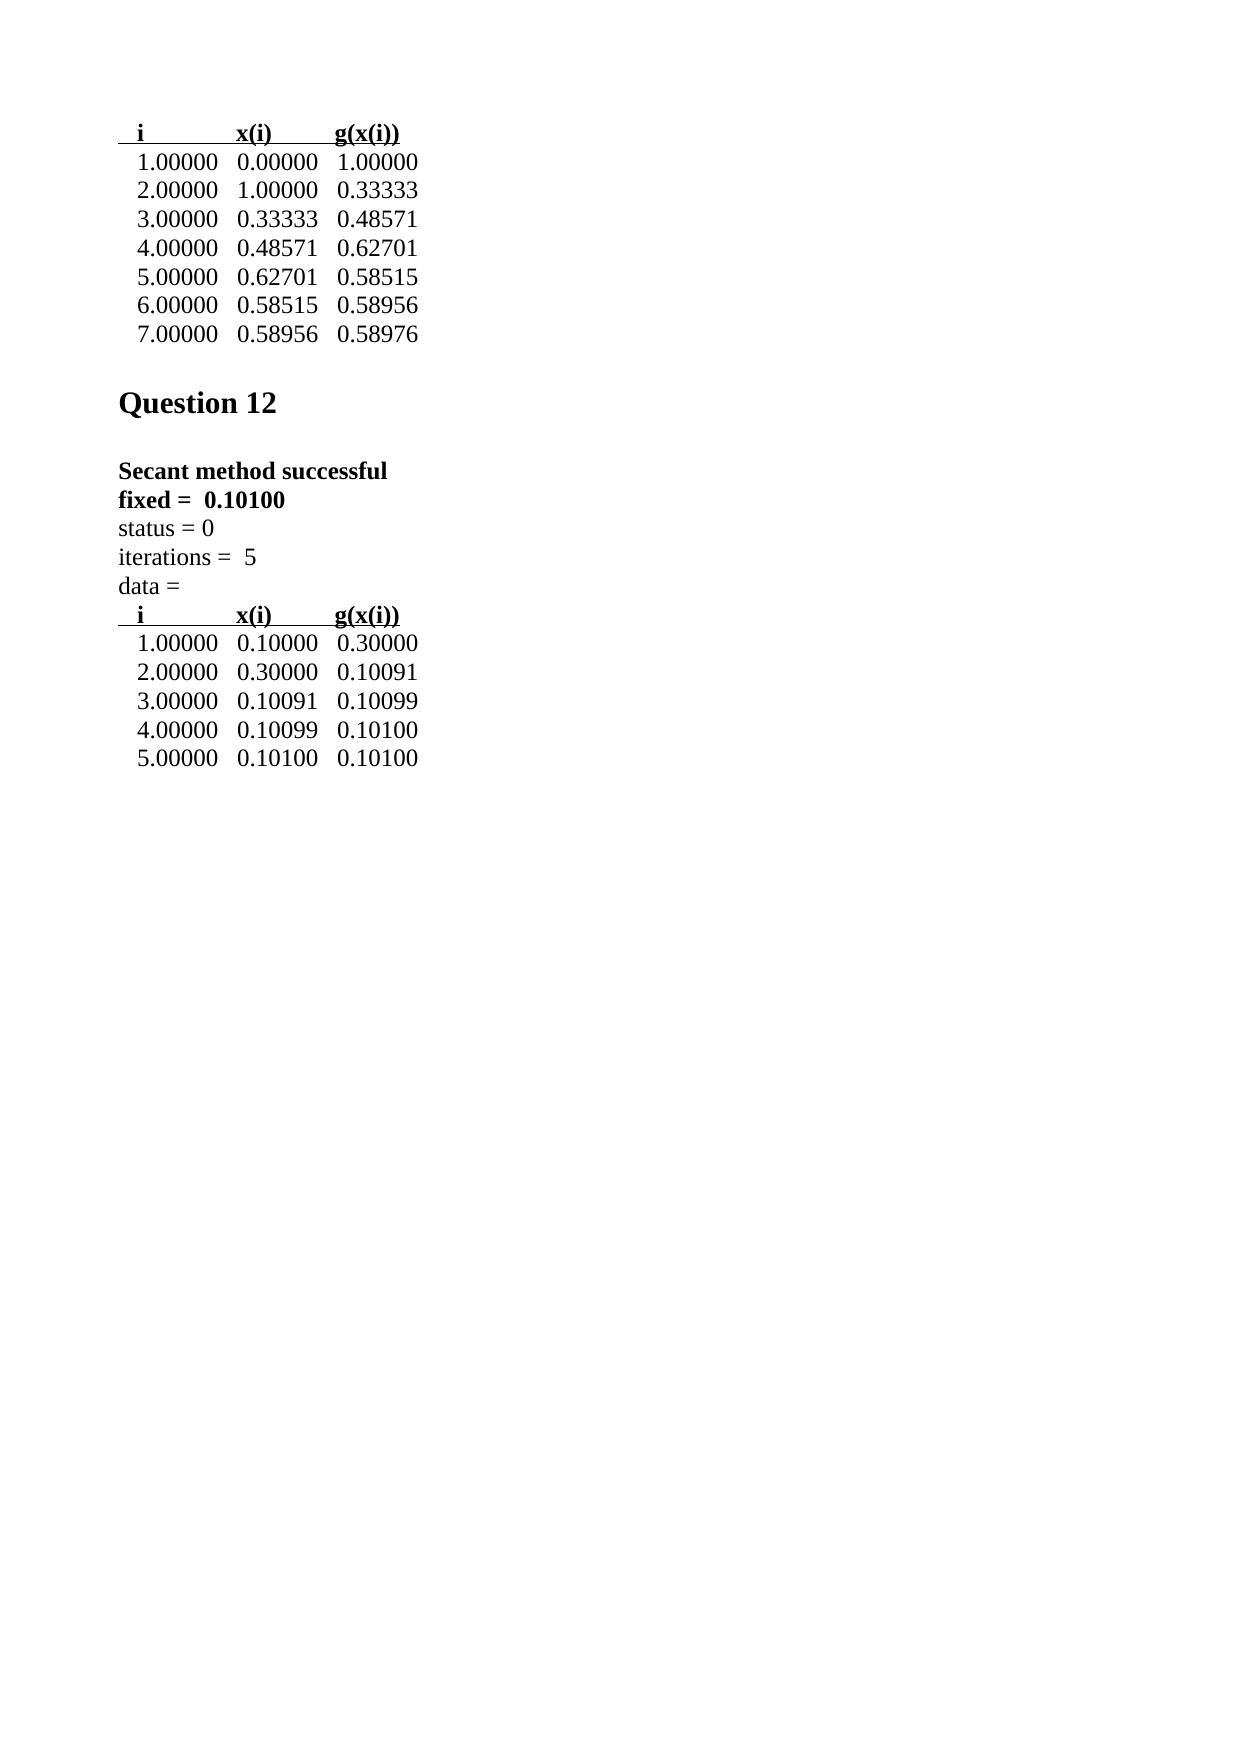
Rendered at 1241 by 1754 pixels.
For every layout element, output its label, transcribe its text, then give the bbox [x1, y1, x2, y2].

text 6.00000 0.58515 0.58956 [118, 291, 1122, 319]
text Secant method successful [118, 456, 1122, 485]
text Question 12 [118, 384, 1122, 420]
text 3.00000 0.10091 0.10099 [118, 686, 1122, 715]
text fixed = 0.10100 [118, 485, 1122, 513]
text 2.00000 1.00000 0.33333 [118, 176, 1122, 204]
text 4.00000 0.48571 0.62701 [118, 233, 1122, 262]
text iterations = 5 [118, 542, 1122, 571]
text data = [118, 571, 1122, 600]
text 7.00000 0.58956 0.58976 [118, 319, 1122, 348]
text 1.00000 0.10000 0.30000 [118, 628, 1122, 657]
text status = 0 [118, 513, 1122, 542]
text 2.00000 0.30000 0.10091 [118, 657, 1122, 686]
text 5.00000 0.62701 0.58515 [118, 262, 1122, 291]
text 1.00000 0.00000 1.00000 [118, 147, 1122, 176]
text 5.00000 0.10100 0.10100 [118, 743, 1122, 772]
text 3.00000 0.33333 0.48571 [118, 204, 1122, 233]
text 4.00000 0.10099 0.10100 [118, 715, 1122, 743]
text i x(i) g(x(i)) [118, 118, 1122, 147]
text i x(i) g(x(i)) [118, 600, 1122, 628]
